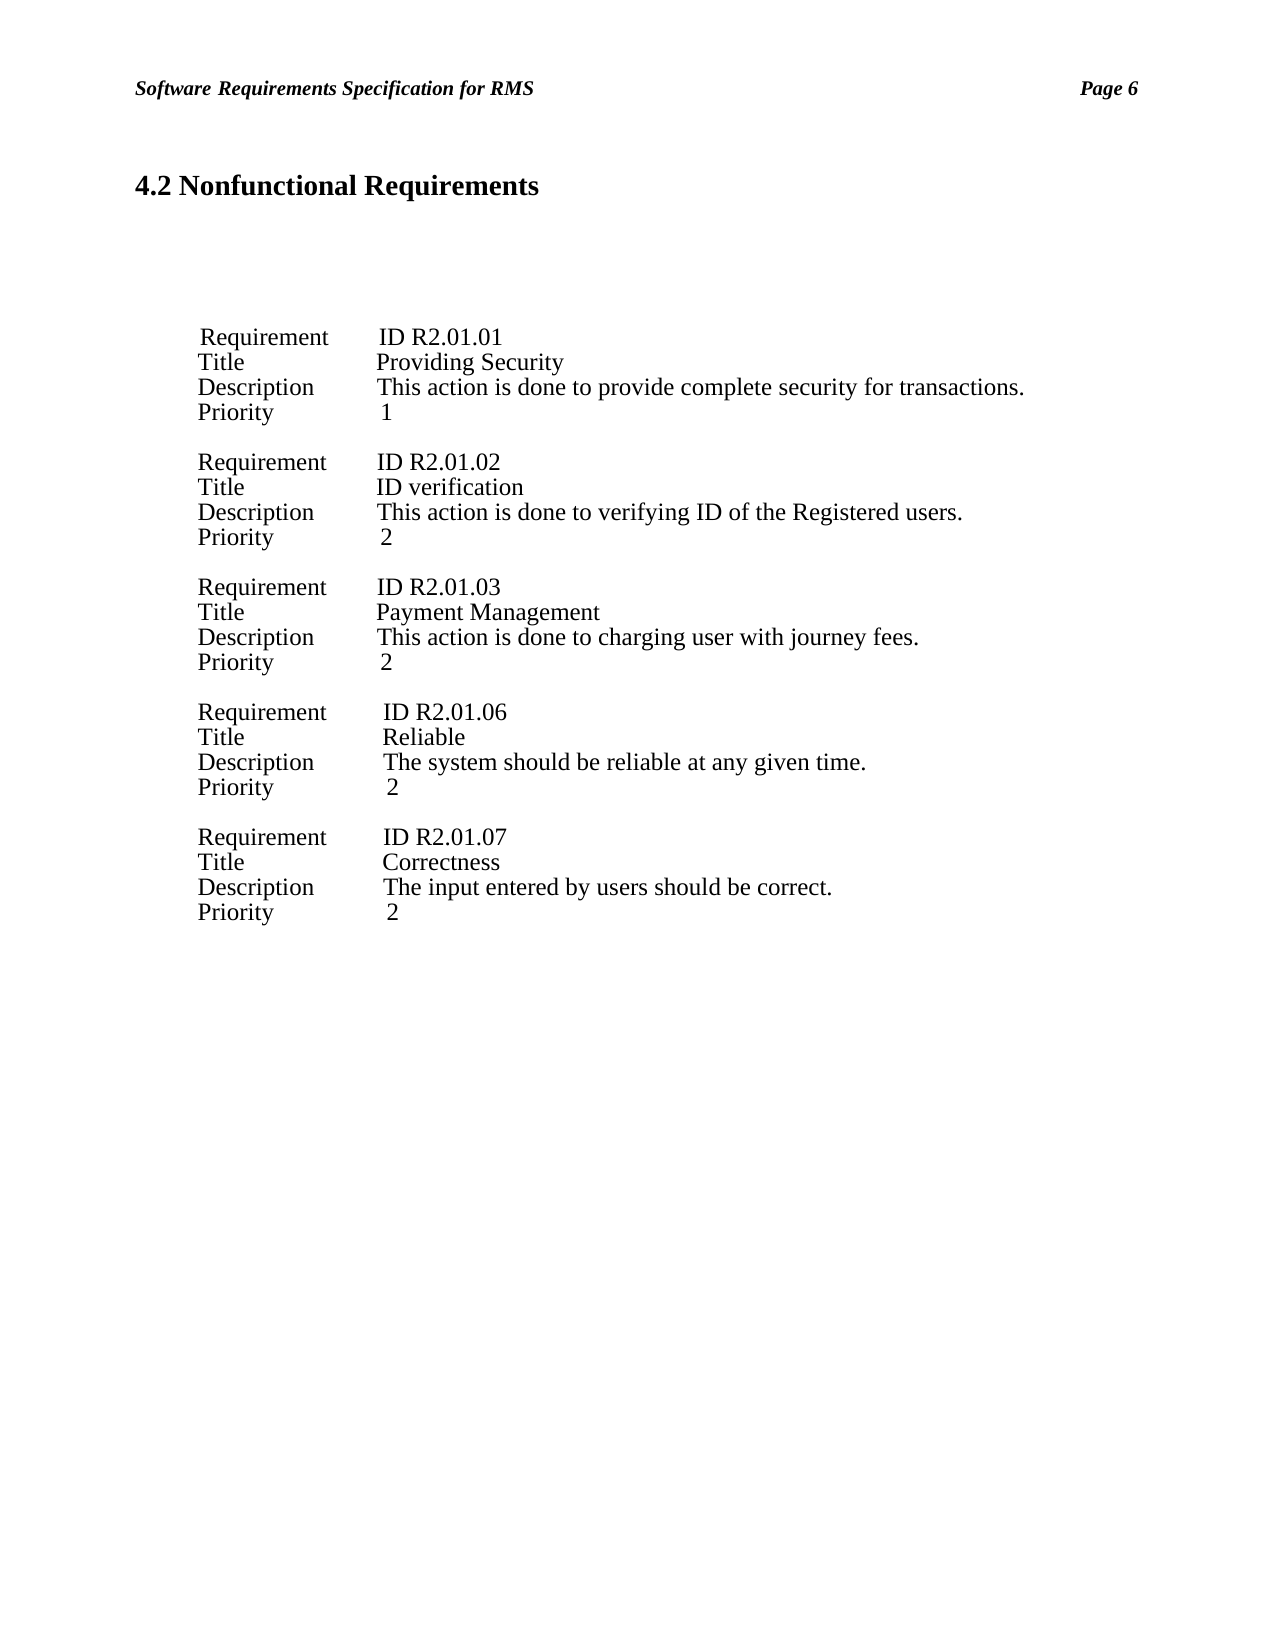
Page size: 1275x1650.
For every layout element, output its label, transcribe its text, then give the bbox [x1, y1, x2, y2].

text Requirement ID R2.01.07 [135, 825, 1140, 850]
text Title Payment Management [135, 600, 1140, 625]
text Description This action is done to provide complete security for transactions. [135, 375, 1140, 400]
text Requirement ID R2.01.01 [135, 325, 1140, 350]
text Requirement ID R2.01.03 [135, 575, 1140, 600]
text Title ID verification [135, 475, 1140, 500]
text 4.2 Nonfunctional Requirements [135, 175, 1140, 200]
text Description This action is done to charging user with journey fees. [135, 625, 1140, 650]
text Priority 2 [135, 900, 1140, 925]
text Title Reliable [135, 725, 1140, 750]
text Priority 2 [135, 525, 1140, 550]
text Title Providing Security [135, 350, 1140, 375]
text Description This action is done to verifying ID of the Registered users. [135, 500, 1140, 525]
text Priority 2 [135, 775, 1140, 800]
text Requirement ID R2.01.02 [135, 450, 1140, 475]
text Requirement ID R2.01.06 [135, 700, 1140, 725]
text Description The system should be reliable at any given time. [135, 750, 1140, 775]
text Priority 2 [135, 650, 1140, 675]
text Title Correctness [135, 850, 1140, 875]
text Description The input entered by users should be correct. [135, 875, 1140, 900]
text Priority 1 [135, 400, 1140, 425]
